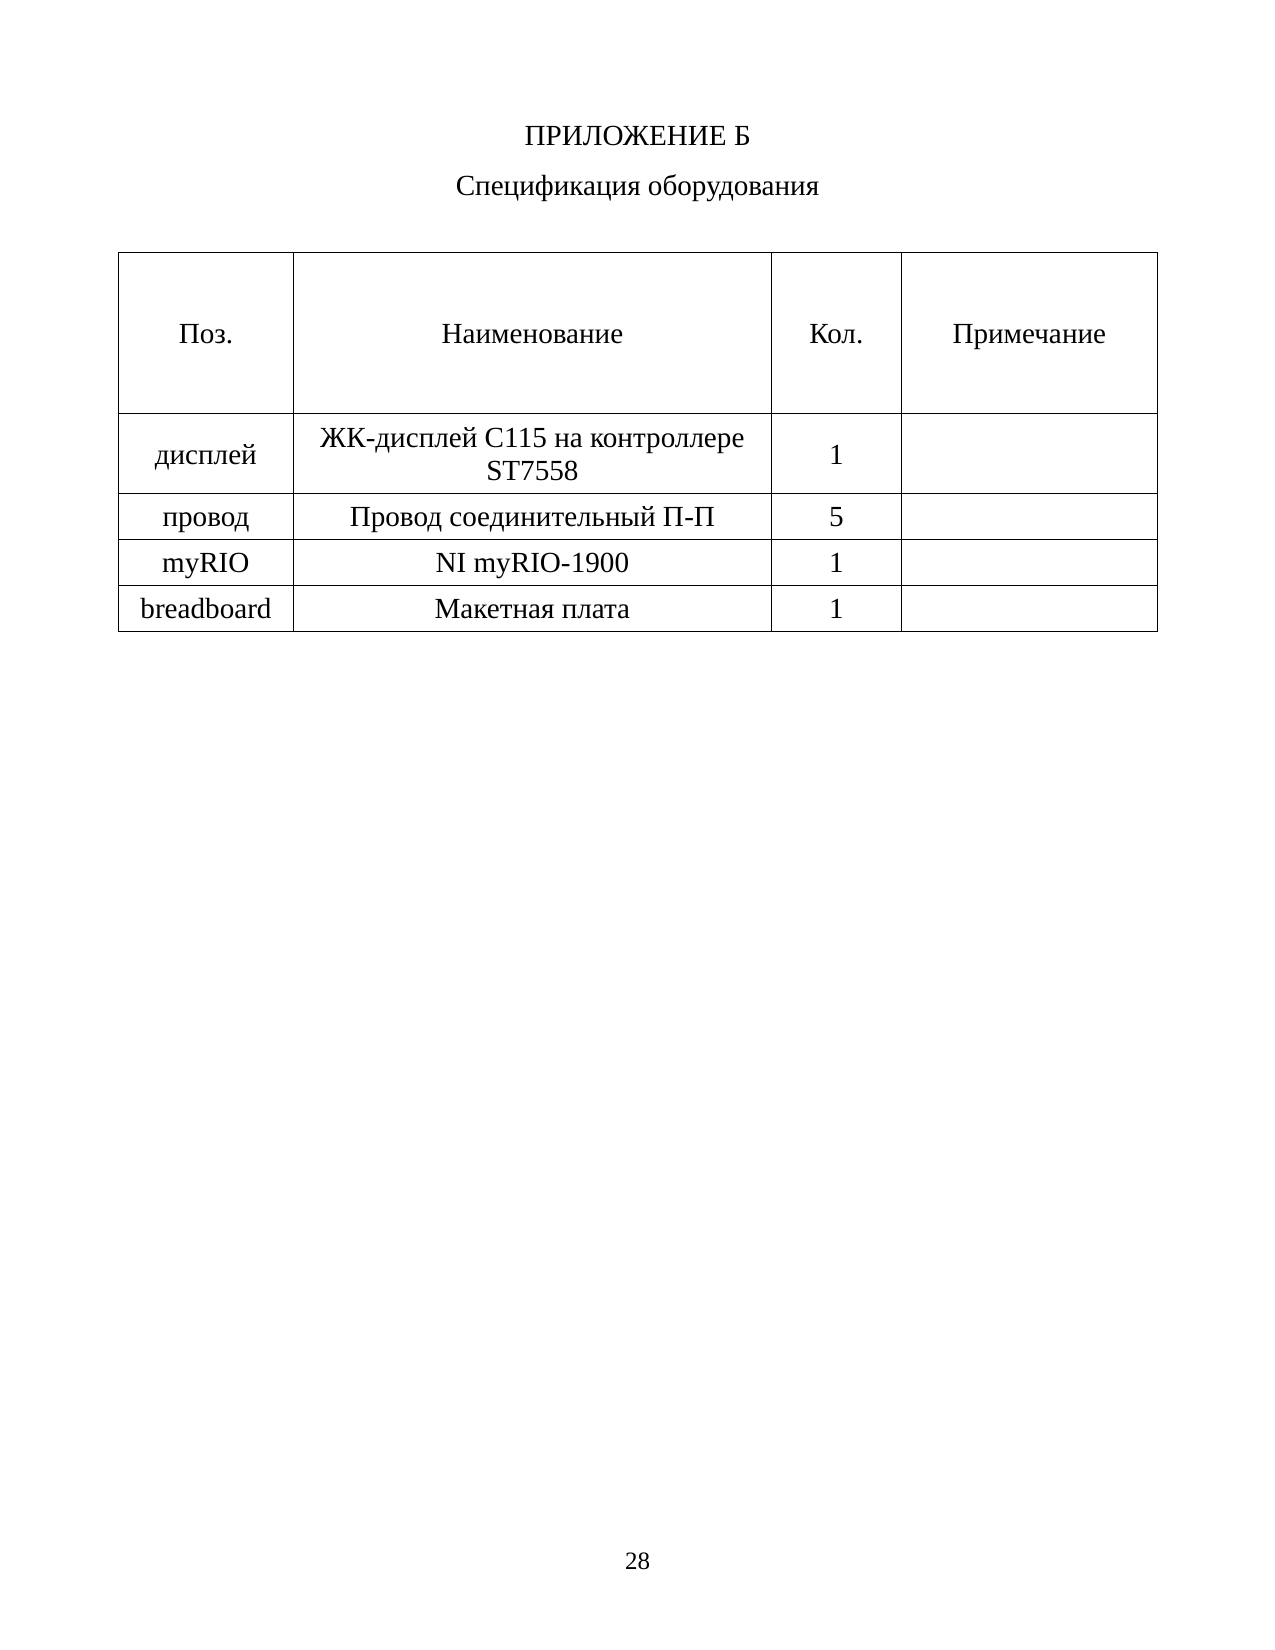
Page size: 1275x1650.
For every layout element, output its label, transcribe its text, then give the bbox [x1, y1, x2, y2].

table_cell Провод соединительный П-П [294, 494, 771, 539]
table_header Примечание [902, 253, 1157, 413]
text Спецификация оборудования [118, 168, 1157, 202]
table_cell [902, 586, 1157, 631]
table_cell myRIO [119, 540, 293, 585]
table_cell [902, 494, 1157, 539]
table_cell [902, 414, 1157, 493]
table_cell провод [119, 494, 293, 539]
text ПРИЛОЖЕНИЕ Б [118, 118, 1157, 152]
table_header Наименование [294, 253, 771, 413]
table_header Поз. [119, 253, 293, 413]
table_cell Макетная плата [294, 586, 771, 631]
table_cell ЖК-дисплей C115 на контроллере ST7558 [294, 414, 771, 493]
table_cell дисплей [119, 414, 293, 493]
table_cell [902, 540, 1157, 585]
table_cell 1 [772, 414, 901, 493]
table_cell 1 [772, 586, 901, 631]
table_cell breadboard [119, 586, 293, 631]
table_cell 1 [772, 540, 901, 585]
table_header Кол. [772, 253, 901, 413]
table_cell 5 [772, 494, 901, 539]
table_cell NI myRIO-1900 [294, 540, 771, 585]
